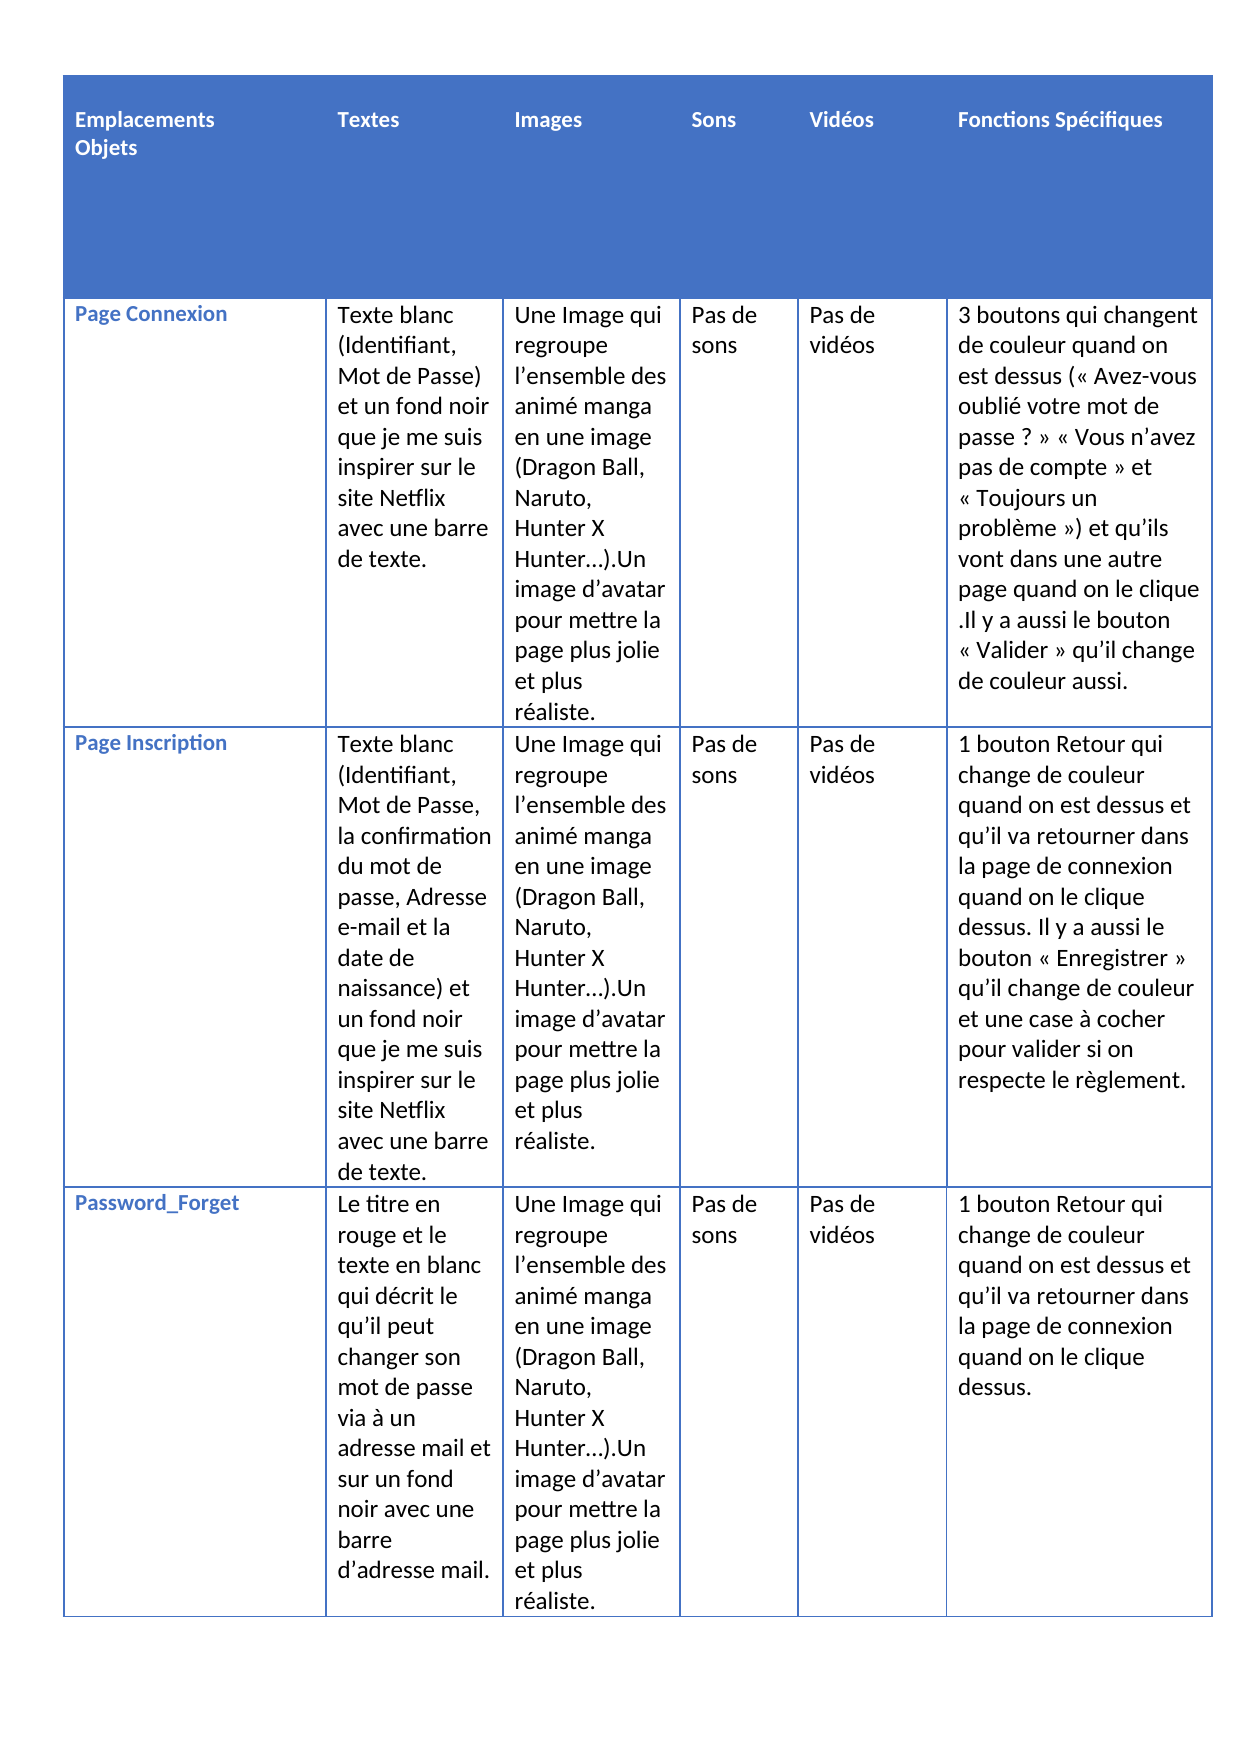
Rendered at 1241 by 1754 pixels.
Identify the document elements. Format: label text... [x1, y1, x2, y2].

table_cell Pas de vidéos [799, 299, 946, 726]
table_cell Texte blanc (Identifiant, Mot de Passe) et un fond noir que je me suis inspirer sur le site Netflix avec une barre de texte. [327, 299, 502, 726]
table_cell Une Image qui regroupe l’ensemble des animé manga en une image (Dragon Ball, Naruto, Hunter X Hunter…).Un image d’avatar pour mettre la page plus jolie et plus réaliste. [504, 728, 679, 1186]
table_cell Le titre en rouge et le texte en blanc qui décrit le qu’il peut changer son mot de passe via à un adresse mail et sur un fond noir avec une barre d’adresse mail. [327, 1188, 502, 1616]
table_header Emplacements Objets [65, 77, 325, 297]
table_cell Page Inscription [65, 728, 325, 1186]
table_cell Une Image qui regroupe l’ensemble des animé manga en une image (Dragon Ball, Naruto, Hunter X Hunter…).Un image d’avatar pour mettre la page plus jolie et plus réaliste. [504, 1188, 679, 1616]
table_header Vidéos [799, 77, 946, 297]
table_cell Password_Forget [65, 1188, 325, 1616]
table_header Sons [681, 77, 797, 297]
table_cell Une Image qui regroupe l’ensemble des animé manga en une image (Dragon Ball, Naruto, Hunter X Hunter…).Un image d’avatar pour mettre la page plus jolie et plus réaliste. [504, 299, 679, 726]
table_cell Pas de vidéos [799, 728, 946, 1186]
table_header Textes [327, 77, 502, 297]
table_header Images [504, 77, 679, 297]
table_cell Pas de vidéos [799, 1188, 946, 1616]
table_cell Pas de sons [681, 299, 797, 726]
table_cell 3 boutons qui changent de couleur quand on est dessus (« Avez-vous oublié votre mot de passe ? » « Vous n’avez pas de compte » et « Toujours un problème ») et qu’ils vont dans une autre page quand on le clique .Il y a aussi le bouton « Valider » qu’il change de couleur aussi. [948, 299, 1211, 726]
table_cell Pas de sons [681, 1188, 797, 1616]
table_cell 1 bouton Retour qui change de couleur quand on est dessus et qu’il va retourner dans la page de connexion quand on le clique dessus. Il y a aussi le bouton « Enregistrer » qu’il change de couleur et une case à cocher pour valider si on respecte le règlement. [948, 728, 1211, 1186]
table_cell 1 bouton Retour qui change de couleur quand on est dessus et qu’il va retourner dans la page de connexion quand on le clique dessus. [947, 1188, 1211, 1616]
table_cell Page Connexion [65, 299, 325, 726]
table_cell Texte blanc (Identifiant, Mot de Passe, la confirmation du mot de passe, Adresse e-mail et la date de naissance) et un fond noir que je me suis inspirer sur le site Netflix avec une barre de texte. [327, 728, 502, 1186]
table_cell Pas de sons [681, 728, 797, 1186]
table_header Fonctions Spécifiques [948, 77, 1211, 297]
